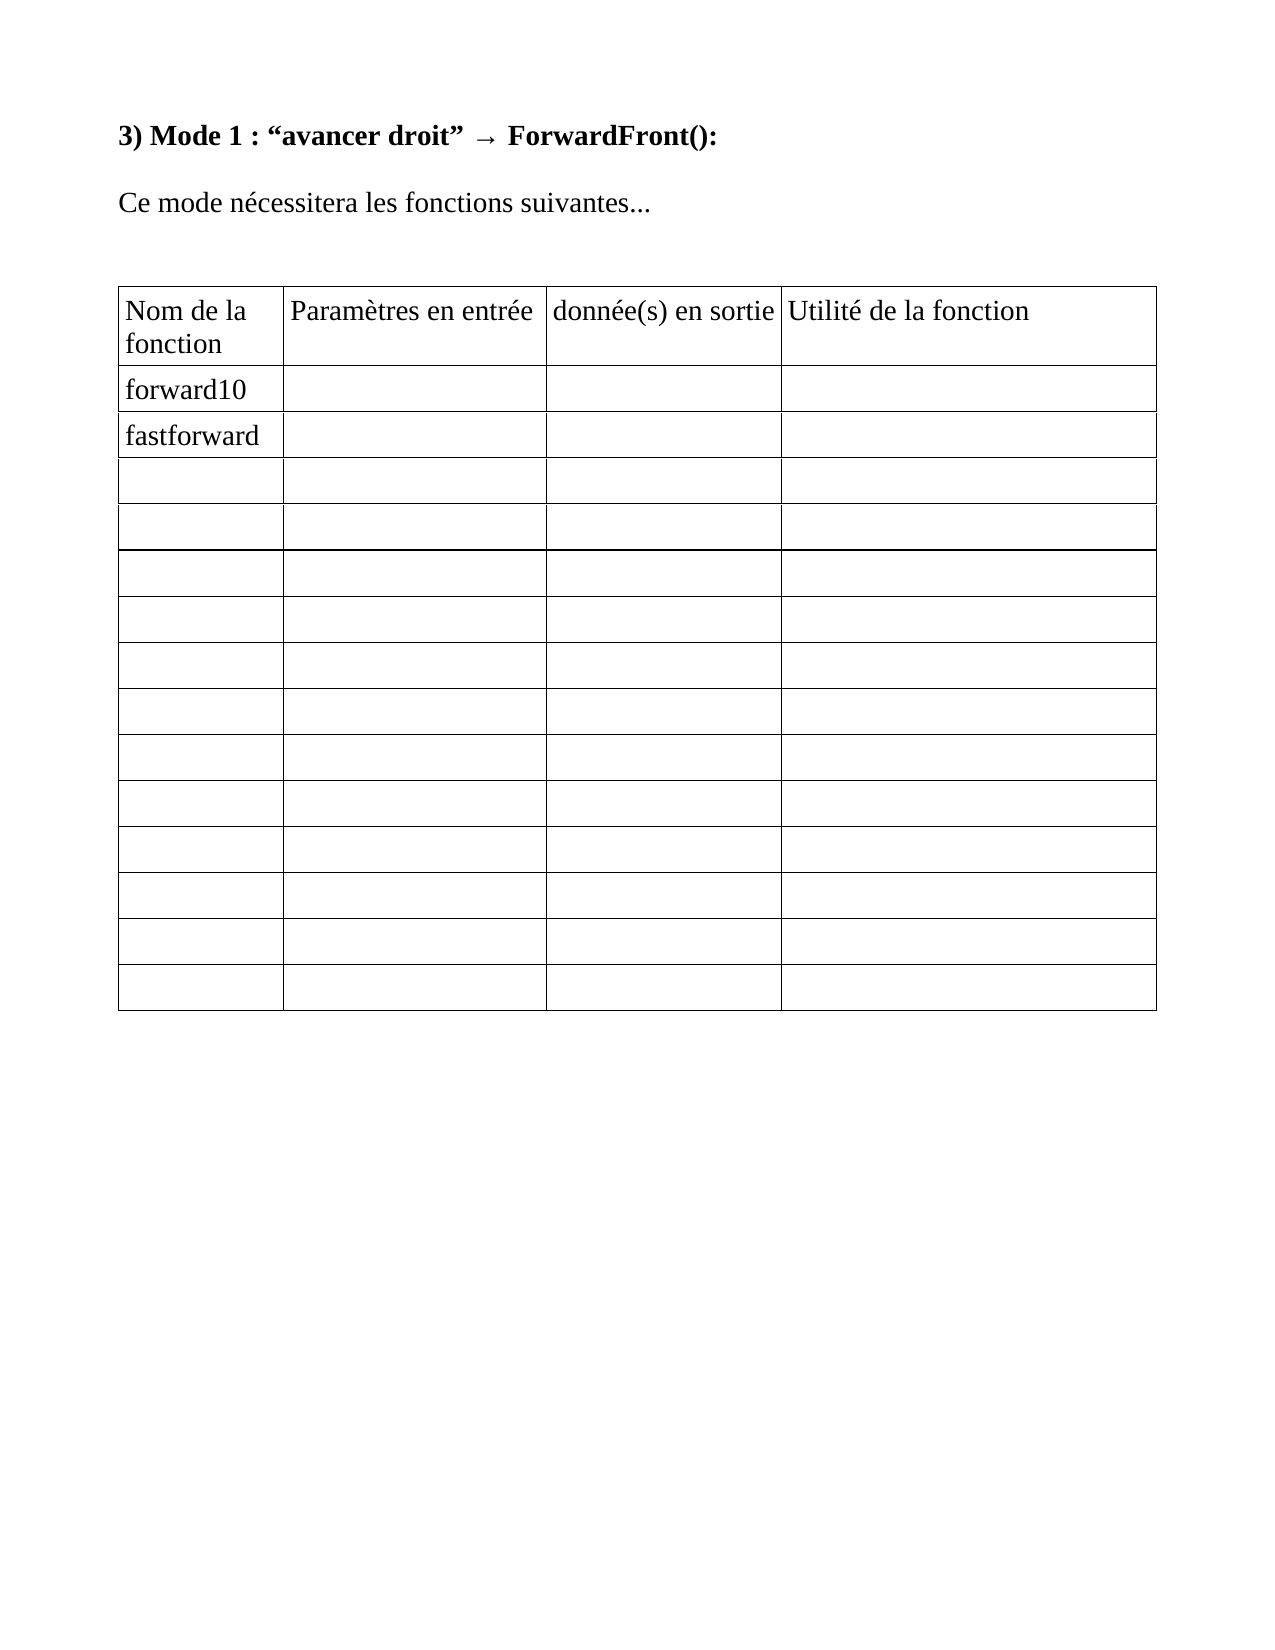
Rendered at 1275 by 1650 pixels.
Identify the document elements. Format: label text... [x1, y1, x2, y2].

table_cell [782, 459, 1156, 503]
table_cell [284, 689, 546, 734]
table_header Nom de la fonction [119, 287, 283, 365]
table_cell [782, 781, 1156, 826]
table_cell [284, 827, 546, 872]
table_cell [547, 505, 781, 549]
table_cell [782, 919, 1156, 964]
table_cell [547, 366, 781, 411]
table_cell [284, 965, 546, 1010]
table_cell [782, 965, 1156, 1010]
table_cell [119, 597, 283, 642]
table_cell [119, 505, 283, 549]
table_cell [547, 781, 781, 826]
table_cell [547, 919, 781, 964]
table_cell [284, 597, 546, 642]
table_cell [284, 735, 546, 780]
table_cell [119, 689, 283, 734]
table_cell [547, 689, 781, 734]
table_cell [119, 873, 283, 918]
table_cell [782, 643, 1156, 688]
table_cell [782, 827, 1156, 872]
table_cell [782, 689, 1156, 734]
table_cell [547, 551, 781, 596]
table_cell [782, 597, 1156, 642]
table_cell [547, 965, 781, 1010]
table_cell [284, 873, 546, 918]
table_cell [119, 781, 283, 826]
table_cell [782, 505, 1156, 549]
table_cell [119, 643, 283, 688]
table_cell [284, 551, 546, 596]
table_cell [284, 919, 546, 964]
table_cell [547, 827, 781, 872]
table_cell [782, 551, 1156, 596]
table_cell [284, 505, 546, 549]
table_cell [284, 459, 546, 503]
table_cell [119, 551, 283, 596]
table_header Paramètres en entrée [284, 287, 546, 365]
table_cell [547, 873, 781, 918]
table_cell [547, 459, 781, 503]
table_cell [119, 919, 283, 964]
table_header Utilité de la fonction [782, 287, 1156, 365]
table_header donnée(s) en sortie [547, 287, 781, 365]
table_cell [782, 873, 1156, 918]
table_cell [547, 597, 781, 642]
table_cell [547, 735, 781, 780]
table_cell forward10 [119, 366, 283, 411]
table_cell [119, 735, 283, 780]
table_cell [284, 781, 546, 826]
text Ce mode nécessitera les fonctions suivantes... [118, 185, 1157, 219]
table_cell [547, 413, 781, 457]
table_cell [547, 643, 781, 688]
table_cell [119, 459, 283, 503]
table_cell [119, 827, 283, 872]
table_cell [284, 366, 546, 411]
table_cell fastforward [119, 413, 283, 457]
table_cell [284, 643, 546, 688]
table_cell [782, 413, 1156, 457]
table_cell [284, 413, 546, 457]
table_cell [782, 735, 1156, 780]
table_cell [782, 366, 1156, 411]
table_cell [119, 965, 283, 1010]
text 3) Mode 1 : “avancer droit” → ForwardFront(): [118, 118, 1157, 152]
